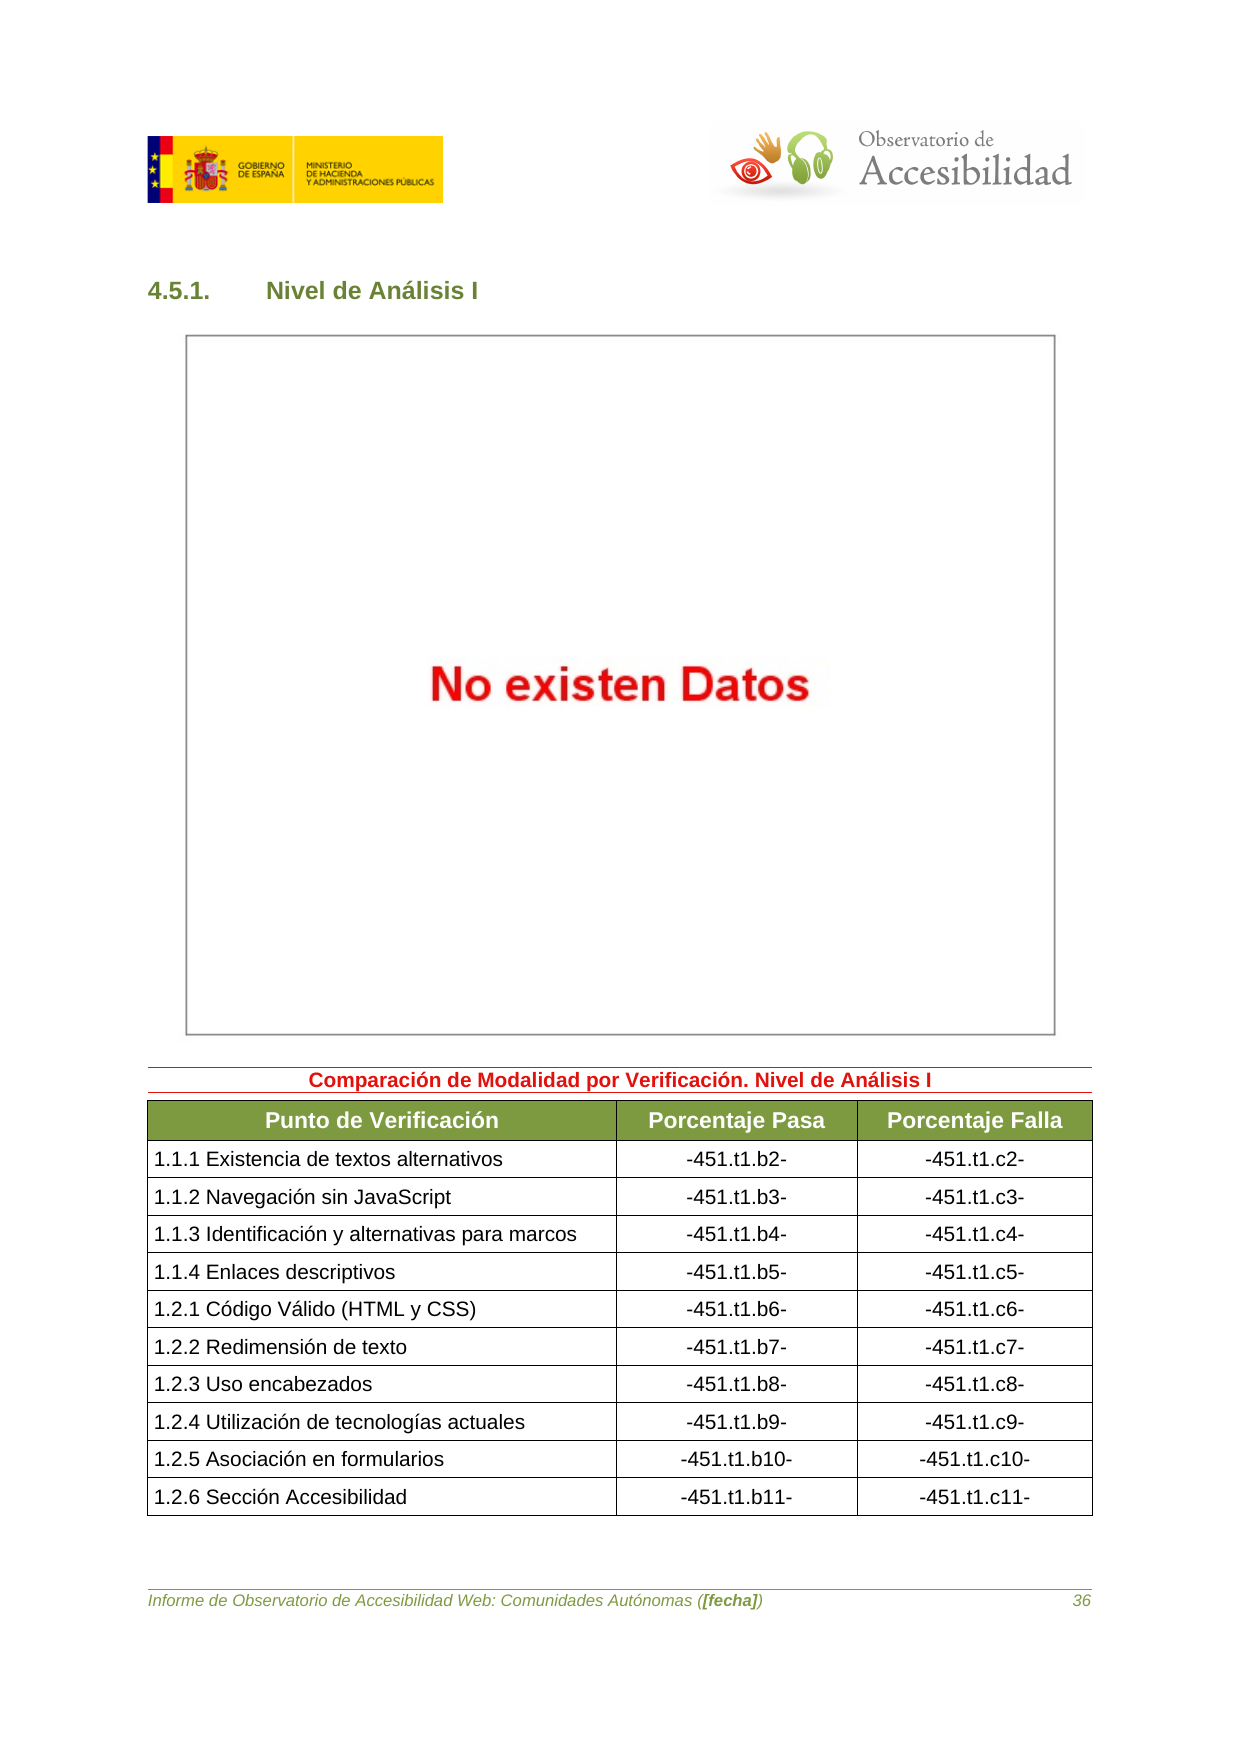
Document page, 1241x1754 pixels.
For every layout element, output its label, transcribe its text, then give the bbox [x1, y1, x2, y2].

table_cell -451.t1.c6- [858, 1291, 1092, 1327]
table_cell -451.t1.c7- [858, 1328, 1092, 1365]
table_cell -451.t1.c3- [858, 1178, 1092, 1215]
table_cell 1.2.3 Uso encabezados [148, 1366, 616, 1402]
table_cell 1.2.4 Utilización de tecnologías actuales [148, 1403, 616, 1440]
table_cell 1.2.6 Sección Accesibilidad [148, 1478, 616, 1515]
table_cell -451.t1.c4- [858, 1216, 1092, 1252]
table_cell -451.t1.b8- [617, 1366, 857, 1402]
table_cell -451.t1.b4- [617, 1216, 857, 1252]
table_cell 1.1.1 Existencia de textos alternativos [148, 1141, 616, 1177]
picture [710, 122, 1086, 205]
table_header Punto de Verificación [148, 1101, 616, 1140]
table_cell -451.t1.c8- [858, 1366, 1092, 1402]
table_cell 1.1.3 Identificación y alternativas para marcos [148, 1216, 616, 1252]
table_header Porcentaje Pasa [617, 1101, 857, 1140]
table_cell -451.t1.c9- [858, 1403, 1092, 1440]
picture [147, 136, 443, 203]
picture [178, 332, 1062, 1042]
table_cell 1.1.2 Navegación sin JavaScript [148, 1178, 616, 1215]
text Comparación de Modalidad por Verificación. Nivel de Análisis I [148, 1068, 1092, 1092]
table_cell -451.t1.b9- [617, 1403, 857, 1440]
table_cell -451.t1.b11- [617, 1478, 857, 1515]
table_cell -451.t1.b3- [617, 1178, 857, 1215]
table_cell 1.2.1 Código Válido (HTML y CSS) [148, 1291, 616, 1327]
table_cell -451.t1.b2- [617, 1141, 857, 1177]
table_cell -451.t1.b6- [617, 1291, 857, 1327]
table_cell -451.t1.c5- [858, 1253, 1092, 1290]
table_cell 1.2.2 Redimensión de texto [148, 1328, 616, 1365]
table_cell 1.1.4 Enlaces descriptivos [148, 1253, 616, 1290]
table_cell -451.t1.b5- [617, 1253, 857, 1290]
list Nivel de Análisis I [148, 276, 1092, 304]
table_cell -451.t1.c11- [858, 1478, 1092, 1515]
table_cell 1.2.5 Asociación en formularios [148, 1441, 616, 1477]
table_cell -451.t1.b7- [617, 1328, 857, 1365]
table_cell -451.t1.c2- [858, 1141, 1092, 1177]
table_header Porcentaje Falla [858, 1101, 1092, 1140]
table_cell -451.t1.b10- [617, 1441, 857, 1477]
table_cell -451.t1.c10- [858, 1441, 1092, 1477]
